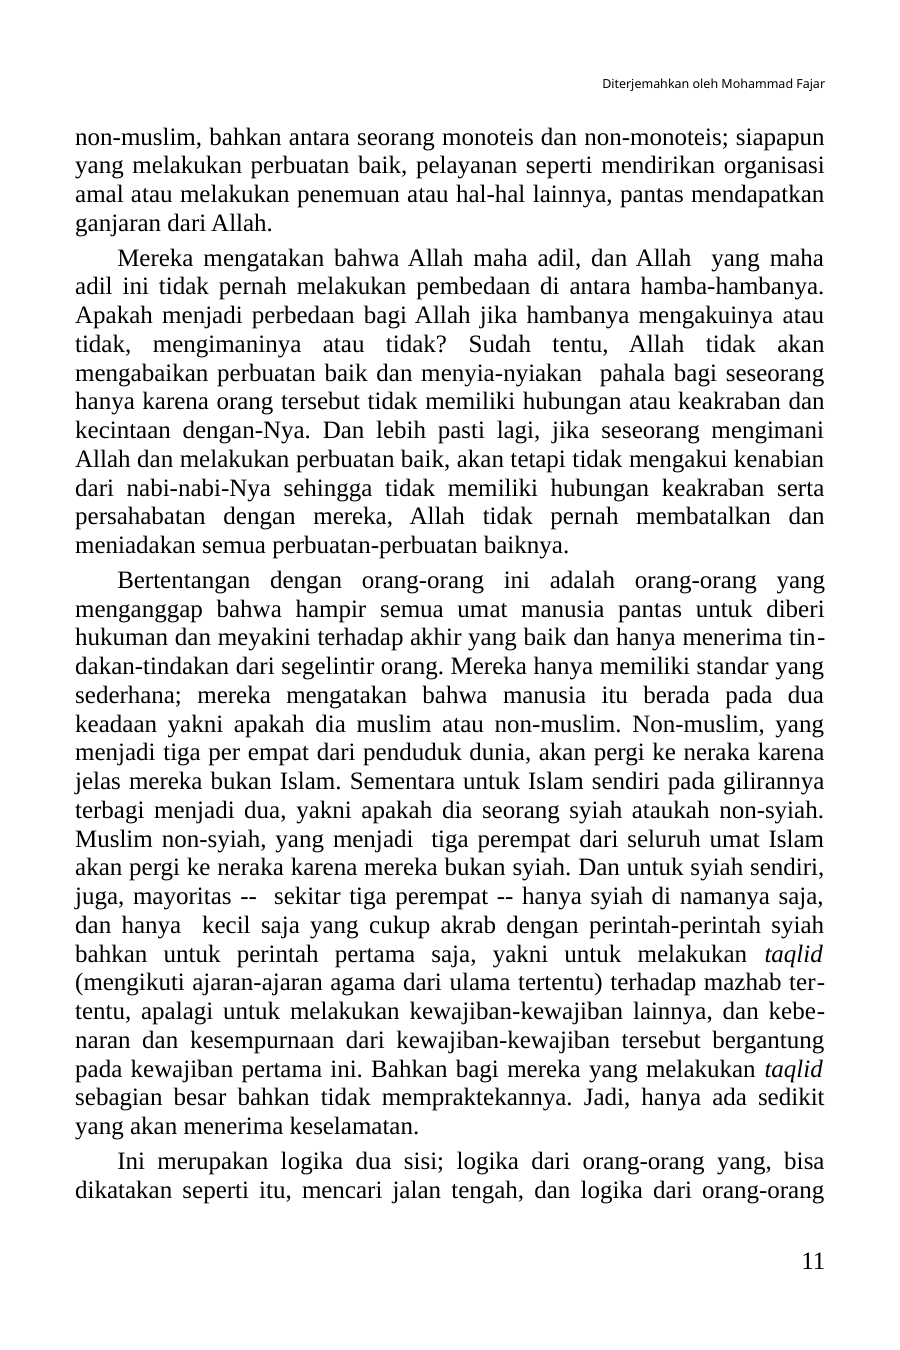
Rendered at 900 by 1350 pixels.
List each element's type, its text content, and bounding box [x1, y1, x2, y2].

text Ini merupakan logika dua sisi; logika dari orang-orang yang, bisa dikatakan seperti itu, mencari jalan tengah, dan logika dari orang-orang [75, 1146, 825, 1203]
text Bertentangan dengan orang-orang ini adalah orang-orang yang menganggap bahwa hampir semua umat manusia pantas untuk diberi hukuman dan meyakini terhadap akhir yang baik dan hanya menerima tin­dakan-tindakan dari segelintir orang. Mereka hanya memiliki standar yang sederhana; mereka mengatakan bahwa manusia itu berada pada dua keadaan yakni apakah dia muslim atau non-muslim. Non-muslim, yang menjadi tiga per empat dari penduduk dunia, akan pergi ke neraka karena jelas mereka bukan Islam. Sementara untuk Islam sendiri pada gilirannya terbagi menjadi dua, yakni apakah dia seorang syiah ataukah non-syiah. Muslim non-syiah, yang menjadi tiga perempat dari seluruh umat Islam akan pergi ke neraka karena mereka bukan syiah. Dan untuk syiah sendiri, juga, mayoritas -- sekitar tiga perempat -- hanya syiah di namanya saja, dan hanya kecil saja yang cukup akrab dengan perintah-perintah syiah bahkan untuk perintah pertama saja, yakni untuk melakukan taqlid (mengikuti ajaran-ajaran agama dari ulama tertentu) terhadap mazhab ter­tentu, apalagi untuk melakukan kewajiban-kewajiban lainnya, dan kebe­naran dan kesempurnaan dari kewajiban-kewajiban tersebut bergantung pada kewajiban pertama ini. Bahkan bagi mereka yang melakukan taqlid sebagian besar bahkan tidak mempraktekannya. Jadi, hanya ada sedikit yang akan menerima keselamatan. [75, 565, 825, 1140]
text Mereka mengatakan bahwa Allah maha adil, dan Allah yang maha adil ini tidak pernah melakukan pembedaan di antara hamba-hambanya. Apakah menjadi perbedaan bagi Allah jika hambanya mengakuinya atau tidak, mengimaninya atau tidak? Sudah tentu, Allah tidak akan mengabaikan perbuatan baik dan menyia-nyiakan pahala bagi seseorang hanya karena orang tersebut tidak memiliki hubungan atau keakraban dan kecintaan dengan-Nya. Dan lebih pasti lagi, jika seseorang mengimani Allah dan melakukan perbuatan baik, akan tetapi tidak mengakui kenabian dari nabi-nabi-Nya sehingga tidak memiliki hubungan keakraban serta persahabatan dengan mereka, Allah tidak pernah membatalkan dan meniadakan semua perbuatan-perbuatan baiknya. [75, 243, 825, 559]
text non-muslim, bahkan antara seorang monoteis dan non-monoteis; siapapun yang melakukan perbuatan baik, pelayanan seperti mendirikan organisasi amal atau melakukan penemuan atau hal-hal lainnya, pantas mendapatkan ganjaran dari Allah. [75, 122, 825, 237]
